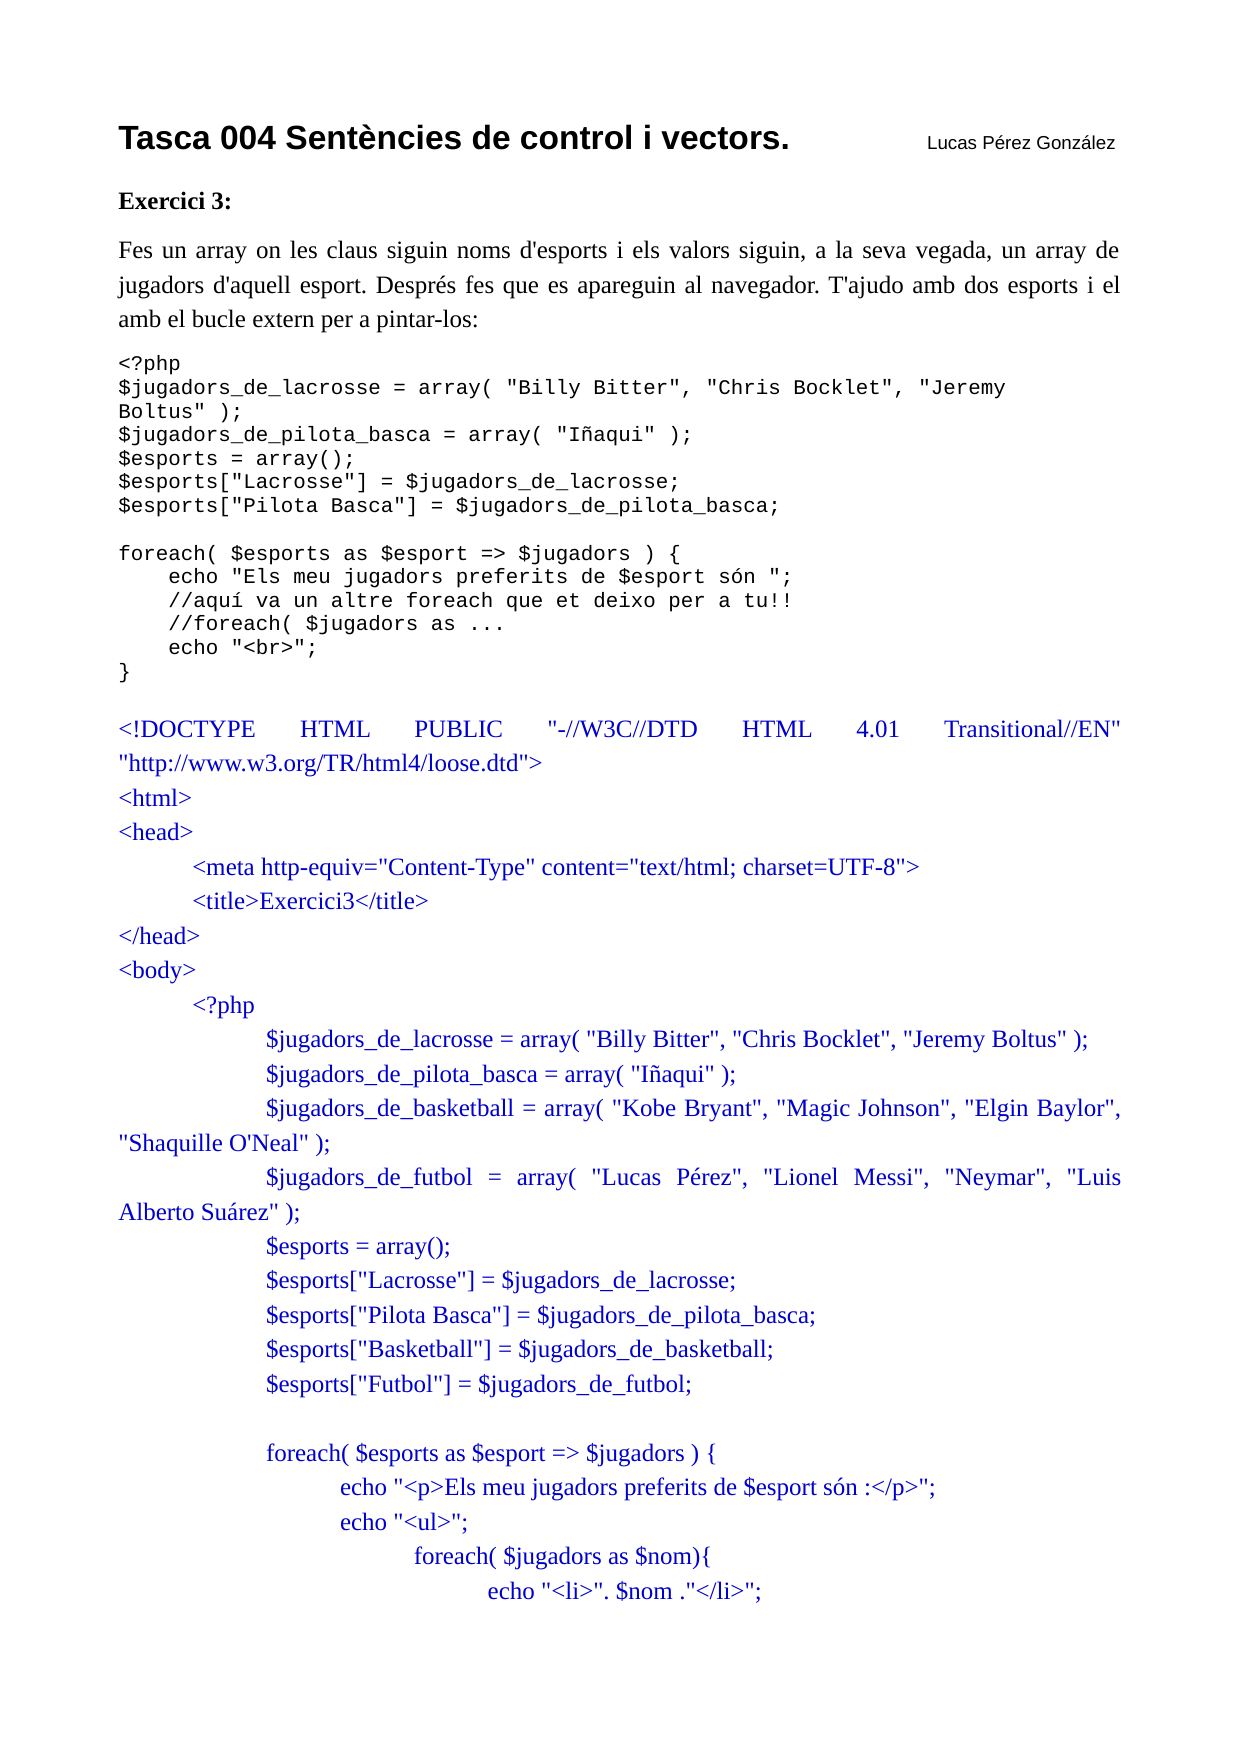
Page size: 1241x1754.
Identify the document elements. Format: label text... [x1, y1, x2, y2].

text echo "<ul>"; [118, 1507, 1122, 1536]
text <!DOCTYPE HTML PUBLIC "-//W3C//DTD HTML 4.01 Transitional//EN" "http://www.w3.org/TR/html4/loose.dtd"> [118, 714, 1122, 777]
text $esports["Pilota Basca"] = $jugadors_de_pilota_basca; [118, 1300, 1122, 1329]
text $jugadors_de_pilota_basca = array( "Iñaqui" ); [118, 1059, 1122, 1087]
text <?php [118, 990, 1122, 1018]
text $esports = array(); [118, 448, 1122, 472]
text foreach( $esports as $esport => $jugadors ) { [118, 542, 1122, 566]
text //aquí va un altre foreach que et deixo per a tu!! [118, 590, 1122, 613]
text $esports = array(); [118, 1231, 1122, 1260]
text <meta http-equiv="Content-Type" content="text/html; charset=UTF-8"> [118, 852, 1122, 881]
text foreach( $jugadors as $nom){ [118, 1541, 1122, 1570]
text $esports["Lacrosse"] = $jugadors_de_lacrosse; [118, 472, 1122, 495]
text $jugadors_de_pilota_basca = array( "Iñaqui" ); [118, 424, 1122, 448]
text <?php [118, 353, 1122, 377]
text $jugadors_de_lacrosse = array( "Billy Bitter", "Chris Bocklet", "Jeremy Boltus" ); [118, 377, 1122, 424]
text echo "<li>". $nom ."</li>"; [118, 1576, 1122, 1604]
text $jugadors_de_futbol = array( "Lucas Pérez", "Lionel Messi", "Neymar", "Luis Alberto Suárez" ); [118, 1162, 1122, 1225]
text $esports["Futbol"] = $jugadors_de_futbol; [118, 1369, 1122, 1398]
text echo "Els meu jugadors preferits de $esport són "; [118, 566, 1122, 590]
text <title>Exercici3</title> [118, 886, 1122, 915]
text </head> [118, 921, 1122, 949]
text <html> [118, 783, 1122, 812]
text Fes un array on les claus siguin noms d'esports i els valors siguin, a la seva vegada, un array de jugadors d'aquell esport. Després fes que es apareguin al navegador. T'ajudo amb dos esports i el amb el bucle extern per a pintar-los: [118, 235, 1122, 333]
text $esports["Pilota Basca"] = $jugadors_de_pilota_basca; [118, 495, 1122, 519]
text <head> [118, 817, 1122, 846]
text echo "<p>Els meu jugadors preferits de $esport són :</p>"; [118, 1472, 1122, 1501]
text foreach( $esports as $esport => $jugadors ) { [118, 1438, 1122, 1467]
text Exercici 3: [118, 186, 1122, 215]
text $jugadors_de_basketball = array( "Kobe Bryant", "Magic Johnson", "Elgin Baylor", "Shaquille O'Neal" ); [118, 1093, 1122, 1156]
text $esports["Lacrosse"] = $jugadors_de_lacrosse; [118, 1266, 1122, 1294]
text } [118, 661, 1122, 684]
text $esports["Basketball"] = $jugadors_de_basketball; [118, 1334, 1122, 1363]
text $jugadors_de_lacrosse = array( "Billy Bitter", "Chris Bocklet", "Jeremy Boltus" ); [118, 1024, 1122, 1053]
text <body> [118, 955, 1122, 984]
text //foreach( $jugadors as ... [118, 613, 1122, 637]
text echo "<br>"; [118, 637, 1122, 661]
